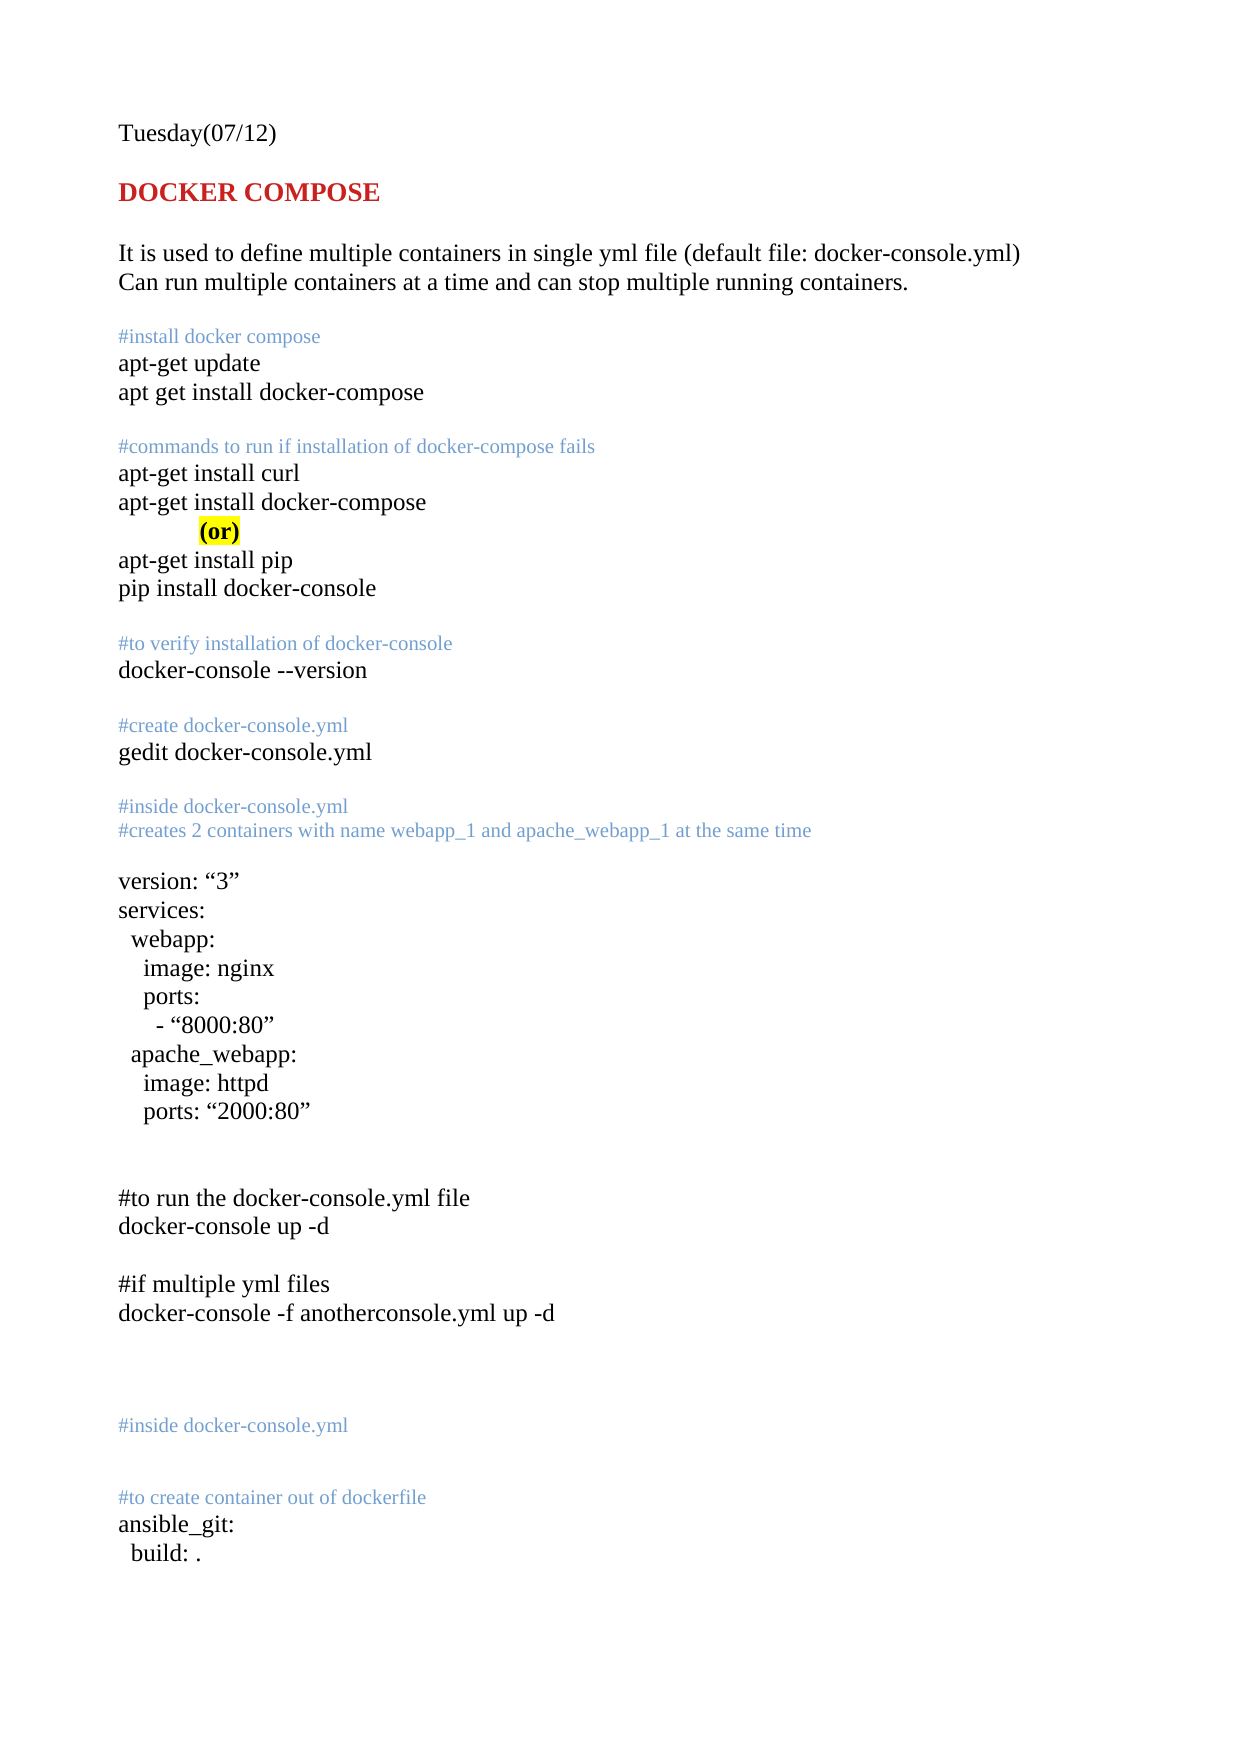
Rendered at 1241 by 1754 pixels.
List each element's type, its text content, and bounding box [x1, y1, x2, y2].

text (or) [118, 516, 1122, 545]
text version: “3” [118, 866, 1122, 895]
text apt-get install docker-compose [118, 487, 1122, 516]
text DOCKER COMPOSE [118, 176, 1122, 207]
text #to run the docker-console.yml file [118, 1183, 1122, 1211]
text pip install docker-console [118, 573, 1122, 602]
text ansible_git: [118, 1509, 1122, 1538]
text webapp: [118, 924, 1122, 953]
text docker-console --version [118, 655, 1122, 684]
text gedit docker-console.yml [118, 737, 1122, 765]
text #to verify installation of docker-console [118, 631, 1122, 655]
text docker-console -f anotherconsole.yml up -d [118, 1298, 1122, 1326]
text apt-get update [118, 348, 1122, 377]
text #to create container out of dockerfile [118, 1485, 1122, 1509]
text - “8000:80” [118, 1010, 1122, 1039]
text #install docker compose [118, 324, 1122, 348]
text ports: “2000:80” [118, 1096, 1122, 1125]
text ports: [118, 981, 1122, 1010]
text image: httpd [118, 1068, 1122, 1096]
text apt get install docker-compose [118, 377, 1122, 406]
text Can run multiple containers at a time and can stop multiple running containers. [118, 267, 1122, 295]
text #inside docker-console.yml [118, 1413, 1122, 1437]
text docker-console up -d [118, 1211, 1122, 1240]
text build: . [118, 1538, 1122, 1566]
text image: nginx [118, 953, 1122, 981]
text apache_webapp: [118, 1039, 1122, 1068]
text #if multiple yml files [118, 1269, 1122, 1298]
text #creates 2 containers with name webapp_1 and apache_webapp_1 at the same time [118, 818, 1122, 842]
text apt-get install pip [118, 545, 1122, 573]
text It is used to define multiple containers in single yml file (default file: docker-console.yml) [118, 238, 1122, 267]
text services: [118, 895, 1122, 924]
text #inside docker-console.yml [118, 794, 1122, 818]
text Tuesday(07/12) [118, 118, 1122, 147]
text apt-get install curl [118, 458, 1122, 487]
text #create docker-console.yml [118, 713, 1122, 737]
text #commands to run if installation of docker-compose fails [118, 434, 1122, 458]
